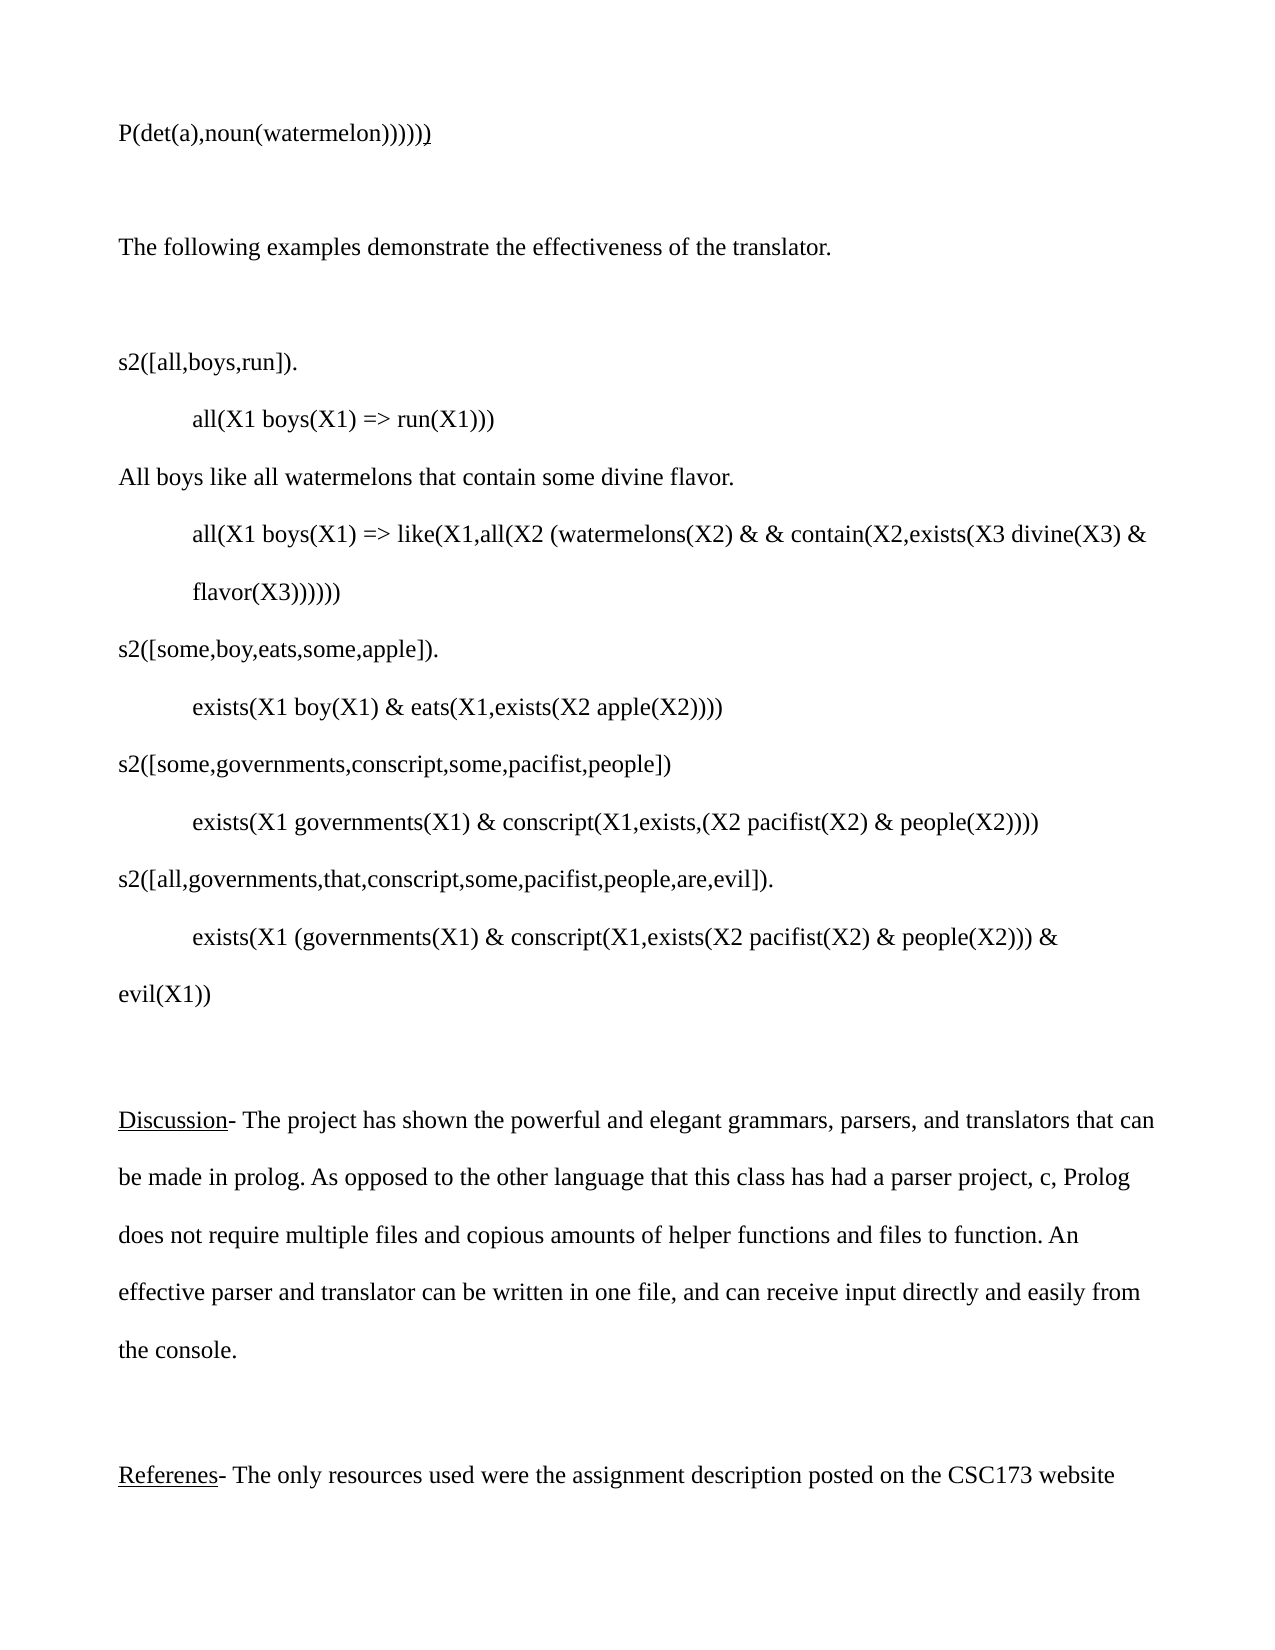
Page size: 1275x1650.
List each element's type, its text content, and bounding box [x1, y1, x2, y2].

text s2([all,governments,that,conscript,some,pacifist,people,are,evil]). [118, 864, 1157, 893]
text P(det(a),noun(watermelon)))))) [118, 118, 1157, 147]
text exists(X1 (governments(X1) & conscript(X1,exists(X2 pacifist(X2) & people(X2))) & evil(X1)) [118, 922, 1157, 1008]
text all(X1 boys(X1) => like(X1,all(X2 (watermelons(X2) & & contain(X2,exists(X3 divine(X3) & flavor(X3)))))) [118, 519, 1157, 606]
text All boys like all watermelons that contain some divine flavor. [118, 462, 1157, 491]
text The following examples demonstrate the effectiveness of the translator. [118, 232, 1157, 261]
text s2([some,governments,conscript,some,pacifist,people]) [118, 749, 1157, 778]
text Referenes- The only resources used were the assignment description posted on the CSC173 website [118, 1461, 1157, 1489]
text s2([some,boy,eats,some,apple]). [118, 634, 1157, 663]
text s2([all,boys,run]). [118, 347, 1157, 376]
text exists(X1 boy(X1) & eats(X1,exists(X2 apple(X2)))) [118, 692, 1157, 721]
text all(X1 boys(X1) => run(X1))) [118, 404, 1157, 433]
text Discussion- The project has shown the powerful and elegant grammars, parsers, and translators that can be made in prolog. As opposed to the other language that this class has had a parser project, c, Prolog does not require multiple files and copious amounts of helper functions and files to function. An effective parser and translator can be written in one file, and can receive input directly and easily from the console. [118, 1105, 1157, 1364]
text exists(X1 governments(X1) & conscript(X1,exists,(X2 pacifist(X2) & people(X2)))) [118, 807, 1157, 836]
